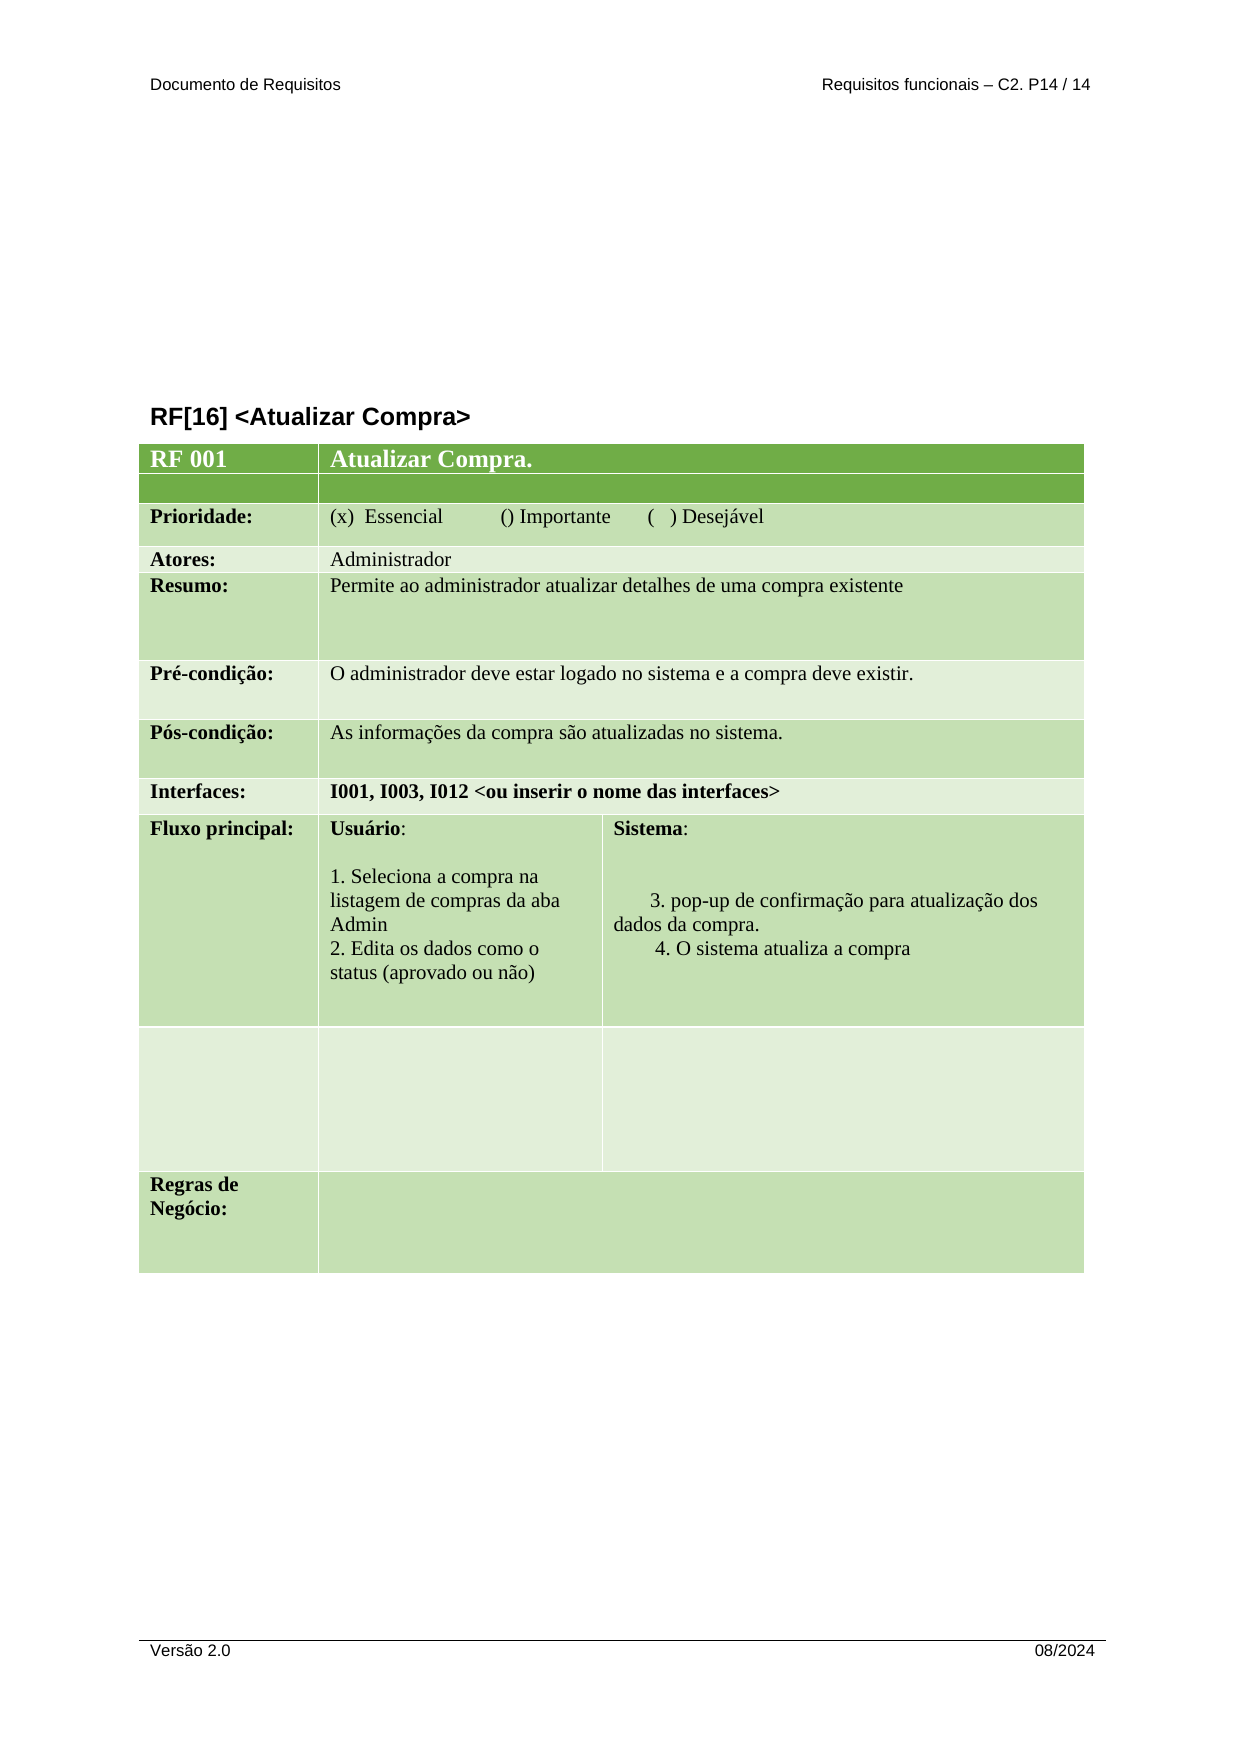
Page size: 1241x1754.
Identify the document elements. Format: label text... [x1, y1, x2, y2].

table_cell Sistema: 3. pop-up de confirmação para atualização dos dados da compra. 4. O sistema atualiza a compra [603, 815, 1084, 1026]
table_cell [139, 474, 318, 503]
table_header Atualizar Compra. [319, 444, 1084, 473]
table_cell Pós-condição: [139, 720, 318, 778]
table_cell (x) Essencial () Importante ( ) Desejável [319, 504, 1084, 546]
table_cell [603, 1028, 1084, 1171]
table_cell Prioridade: [139, 504, 318, 546]
table_cell Permite ao administrador atualizar detalhes de uma compra existente [319, 573, 1084, 660]
table_cell Atores: [139, 547, 318, 572]
table_cell Administrador [319, 547, 1084, 572]
table_cell [319, 474, 1084, 503]
table_cell [319, 1028, 602, 1171]
table_cell [319, 1172, 1084, 1273]
table_cell Fluxo principal: [139, 815, 318, 1026]
table_cell O administrador deve estar logado no sistema e a compra deve existir. [319, 661, 1084, 719]
text RF[16] <Atualizar Compra> [150, 402, 1090, 431]
table_cell Regras de Negócio: [139, 1172, 318, 1273]
table_cell Interfaces: [139, 779, 318, 814]
table_cell [139, 1028, 318, 1171]
table_header RF 001 [139, 444, 318, 473]
table_cell Pré-condição: [139, 661, 318, 719]
table_cell I001, I003, I012 <ou inserir o nome das interfaces> [319, 779, 1084, 814]
table_cell Resumo: [139, 573, 318, 660]
table_cell Usuário: 1. Seleciona a compra na listagem de compras da aba Admin 2. Edita os dados como o status (aprovado ou não) [319, 815, 602, 1026]
table_cell As informações da compra são atualizadas no sistema. [319, 720, 1084, 778]
